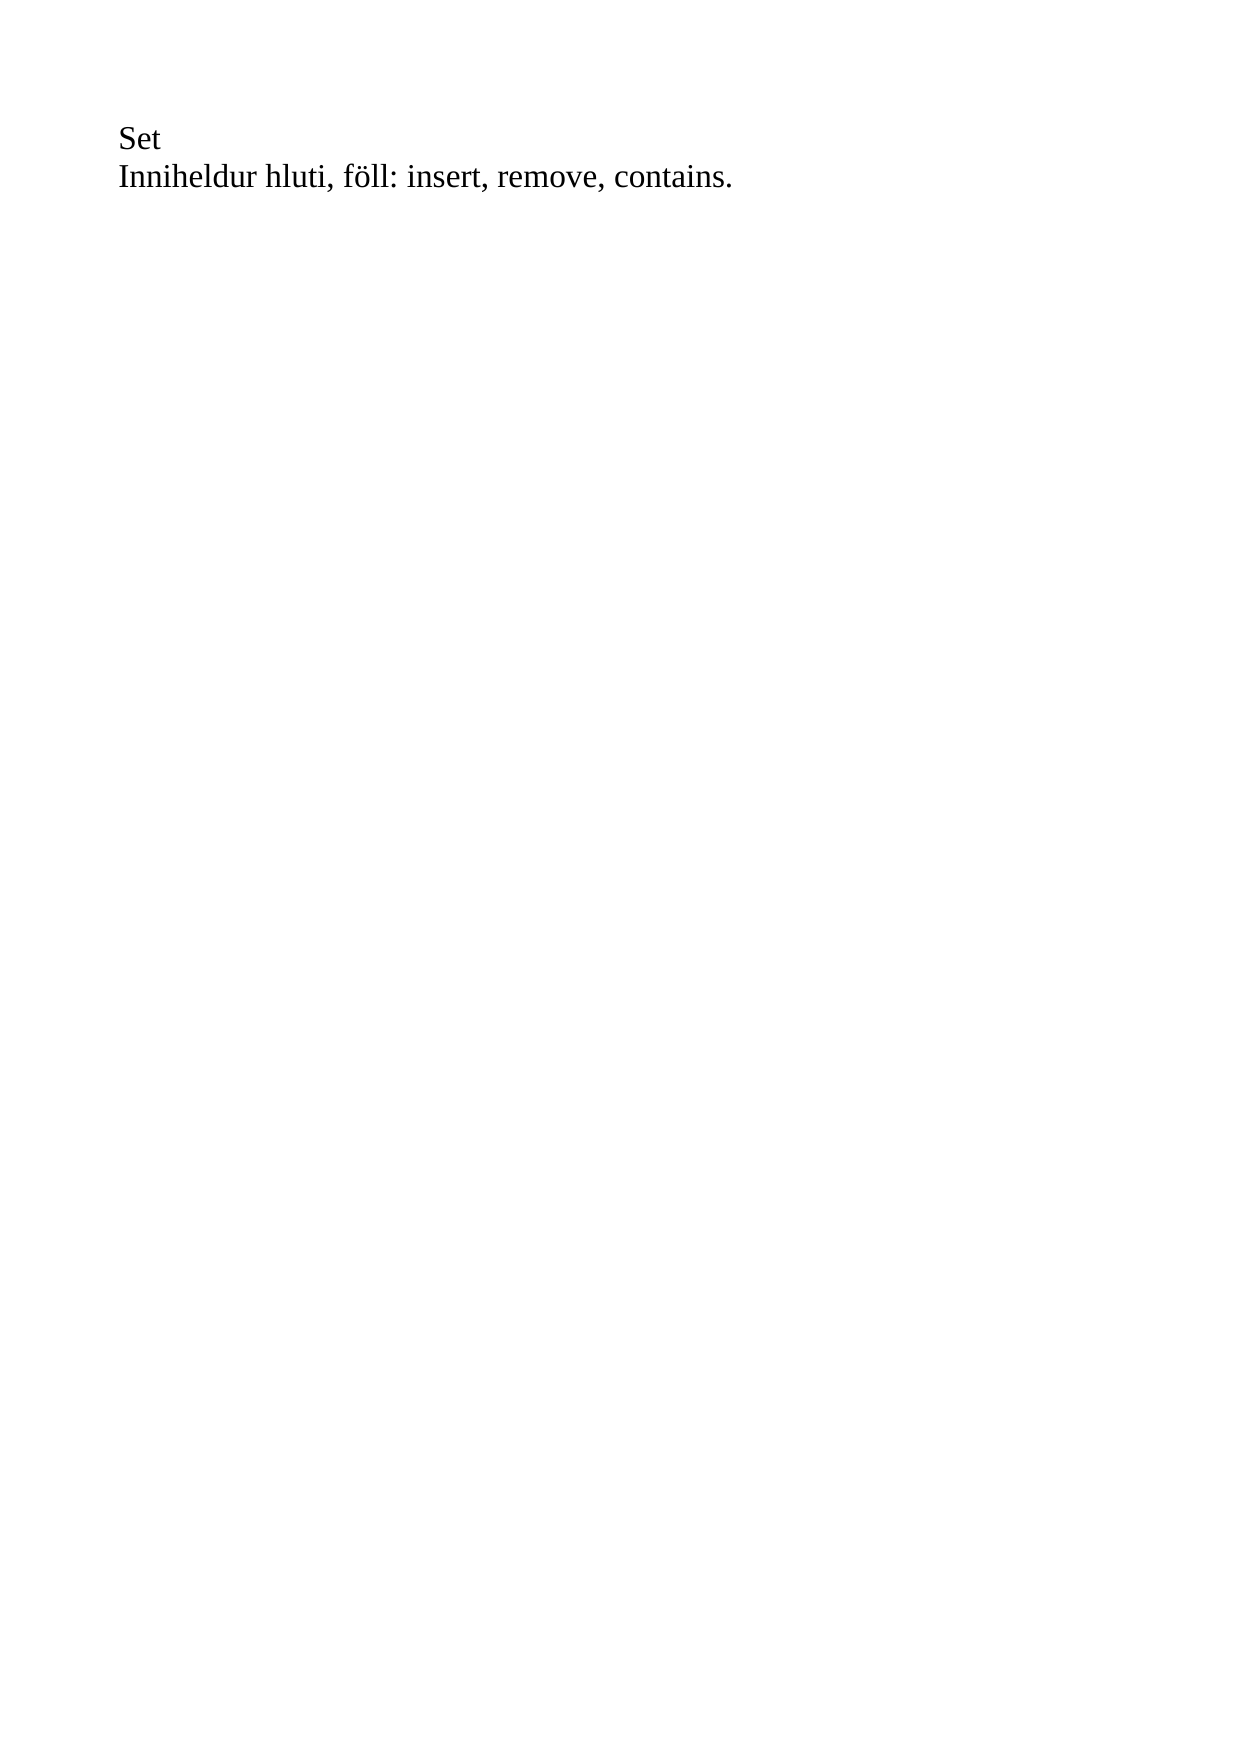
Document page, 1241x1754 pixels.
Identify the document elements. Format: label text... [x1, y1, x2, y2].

text Inniheldur hluti, föll: insert, remove, contains. [118, 156, 1122, 195]
text Set [118, 118, 1122, 156]
